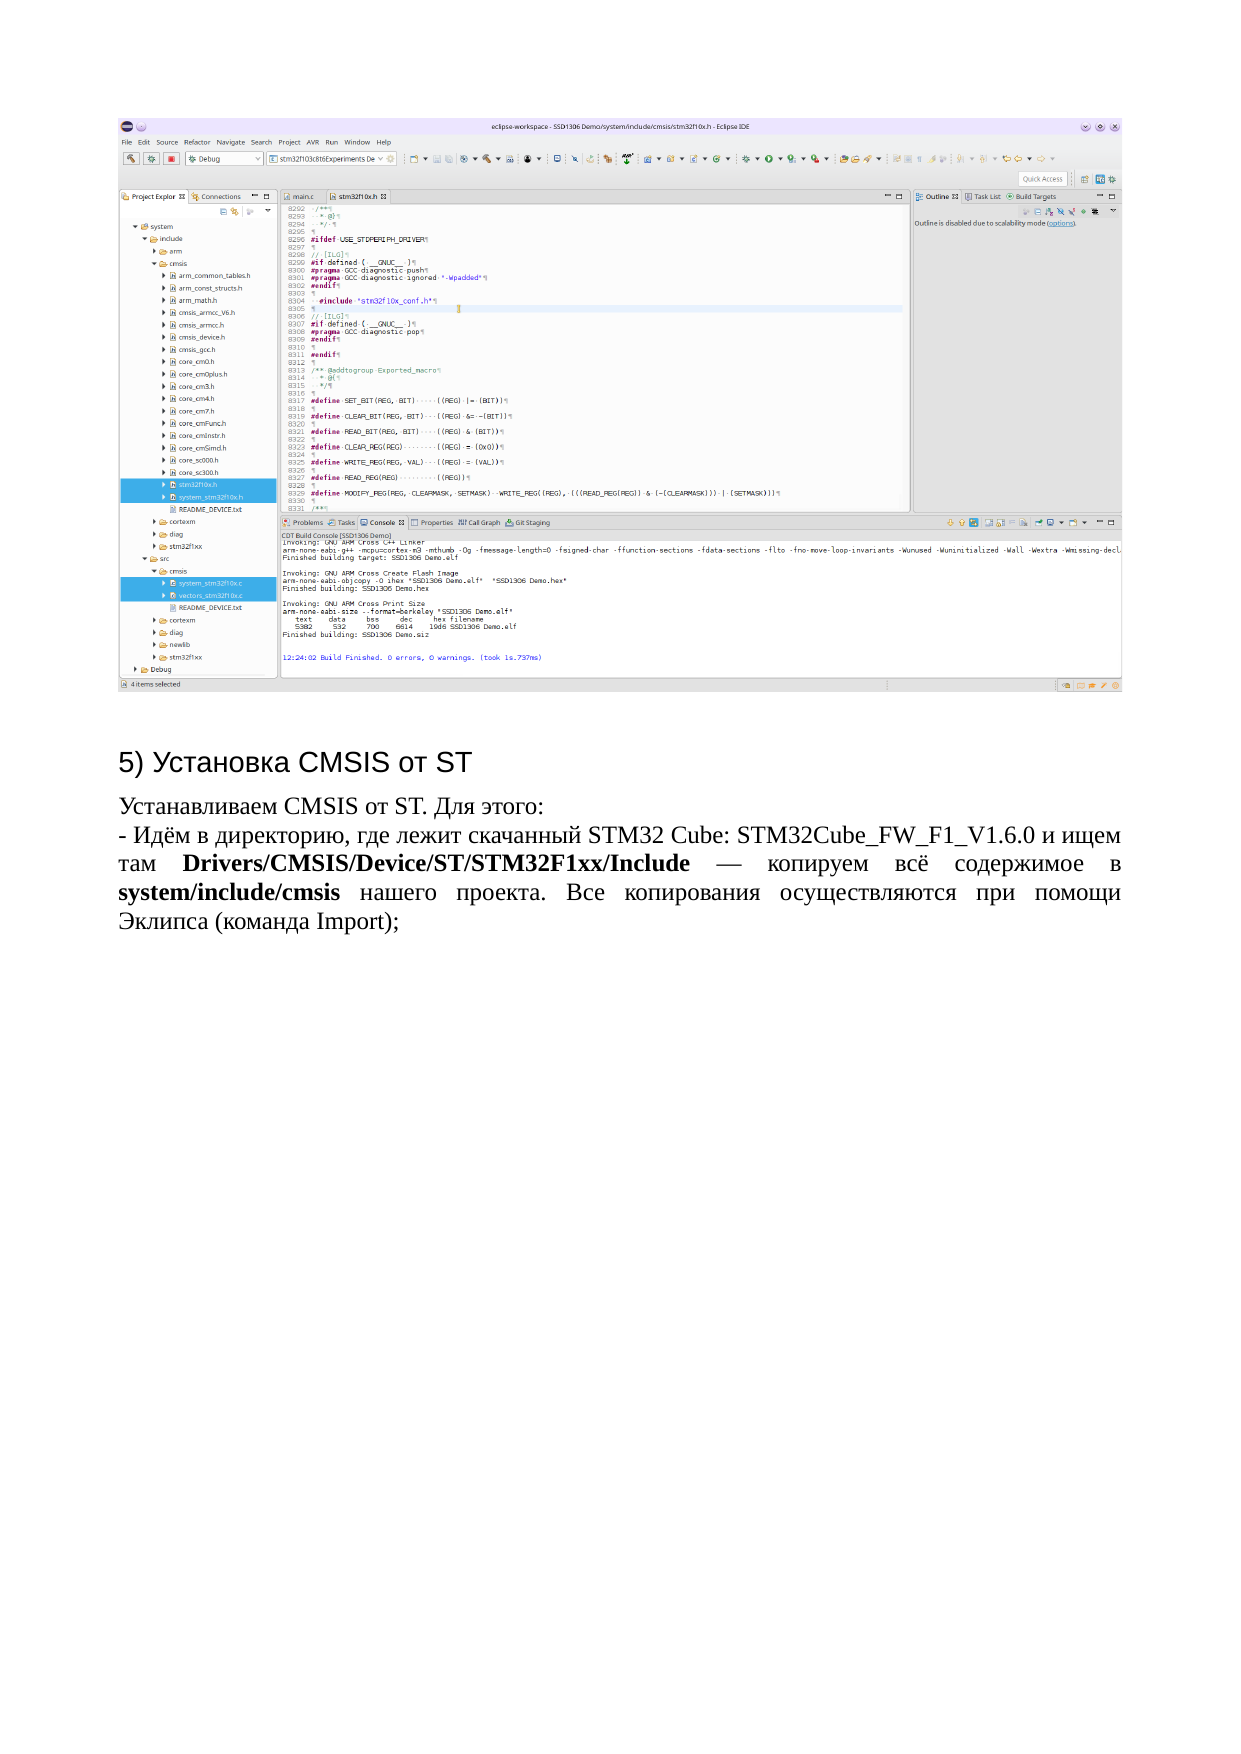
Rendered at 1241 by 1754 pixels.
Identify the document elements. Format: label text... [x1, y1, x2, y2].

picture [118, 118, 1123, 692]
text Устанавливаем CMSIS от ST. Для этого: [118, 791, 1122, 820]
subtitle 5) Установка CMSIS от ST [118, 745, 1122, 778]
text - Идём в директорию, где лежит скачанный STM32 Cube: STM32Cube_FW_F1_V1.6.0 и ищем там Drivers/CMSIS/Device/ST/STM32F1xx/Include — копируем всё содержимое в system/include/cmsis нашего проекта. Все копирования осуществляются при помощи Эклипса (команда Import); [118, 820, 1122, 935]
